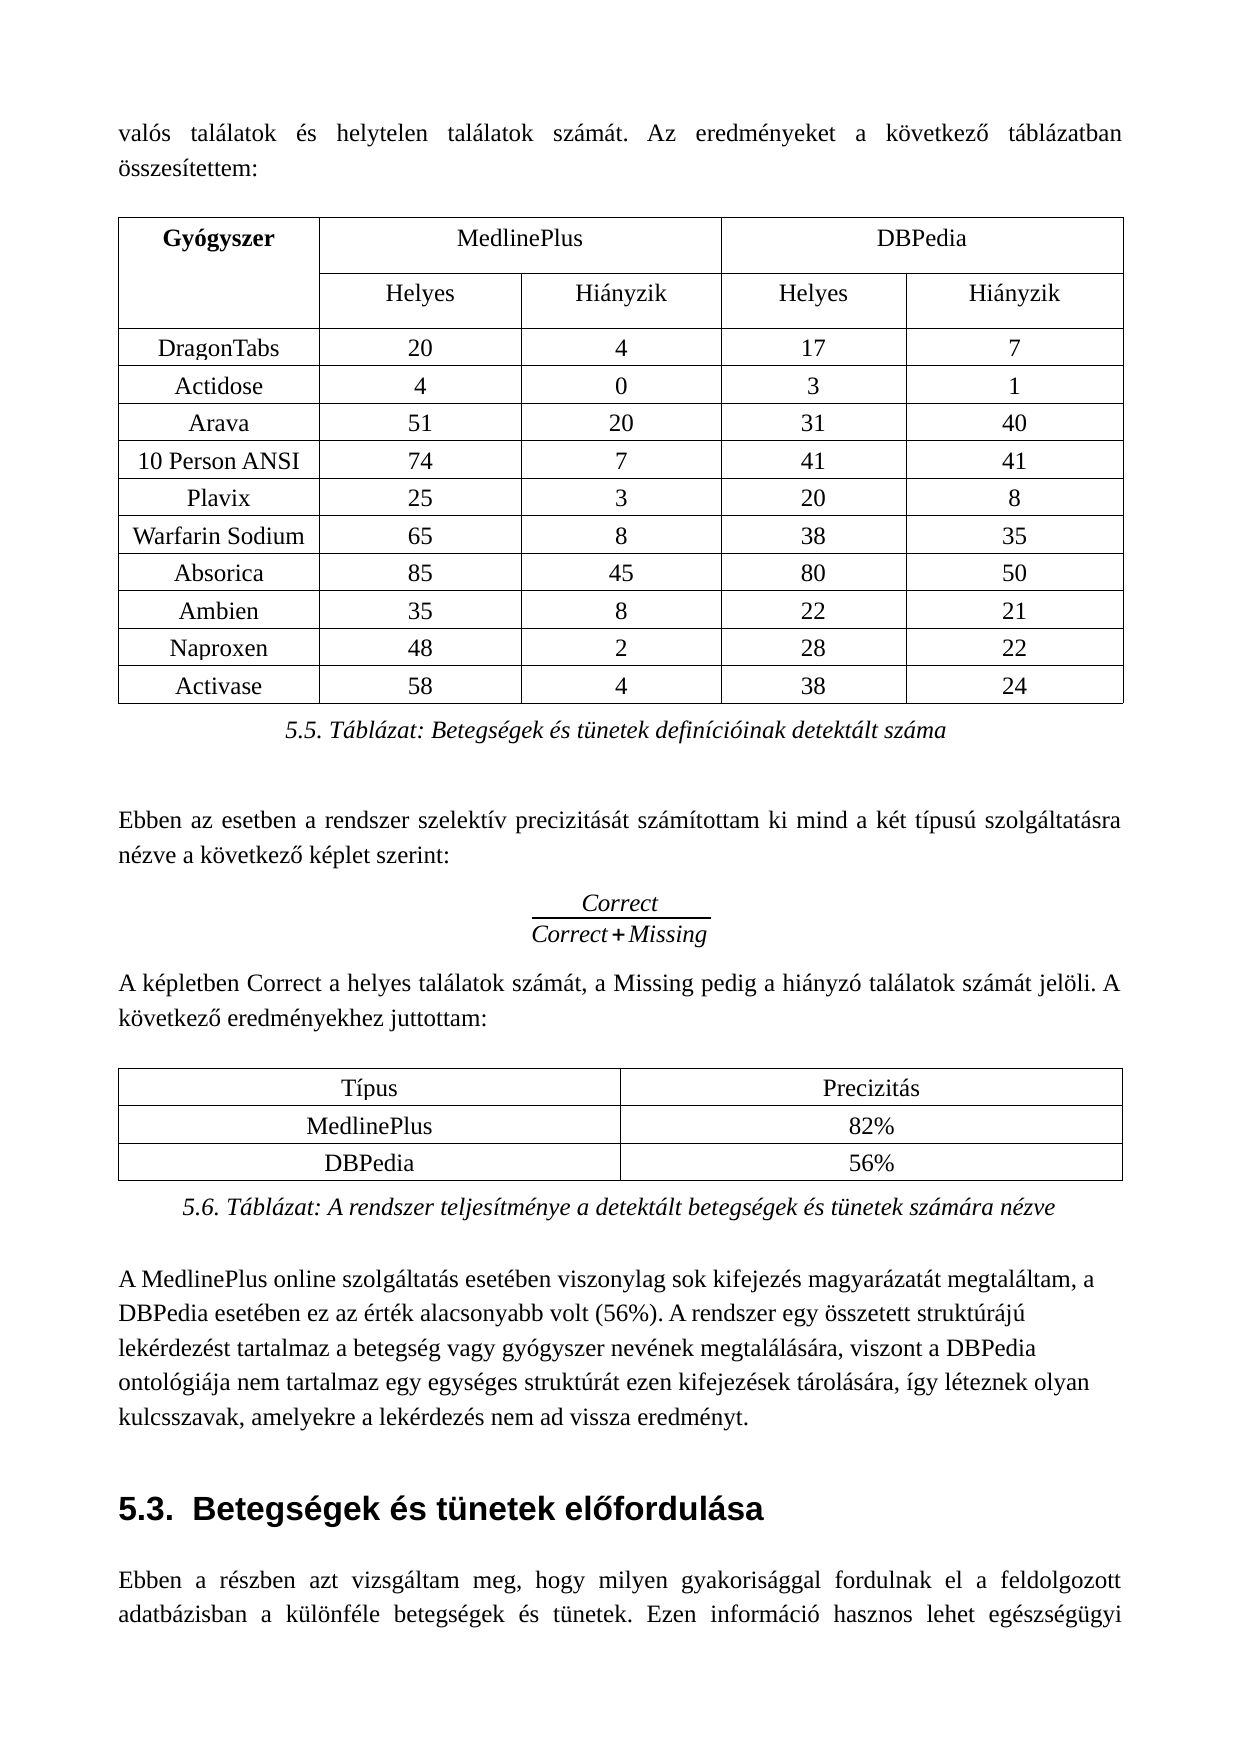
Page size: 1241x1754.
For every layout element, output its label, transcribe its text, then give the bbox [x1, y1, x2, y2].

table_cell 3 [522, 479, 721, 515]
table_cell 74 [320, 441, 521, 478]
table_cell 3 [722, 366, 906, 403]
subtitle Betegségek és tünetek előfordulása [118, 1489, 1122, 1527]
table_cell 41 [907, 441, 1123, 478]
table_cell Ambien [119, 591, 319, 628]
table_cell 50 [907, 554, 1123, 590]
table_cell 24 [907, 666, 1123, 703]
table_cell 4 [522, 329, 721, 365]
table_cell 38 [722, 666, 906, 703]
text Ebben a részben azt vizsgáltam meg, hogy milyen gyakorisággal fordulnak el a feldolgozott adatbázisban a különféle betegségek és tünetek. Ezen információ hasznos lehet egészségügyi [118, 1565, 1122, 1628]
table_cell Hiányzik [907, 274, 1123, 328]
title A képletben Correct a helyes találatok számát, a Missing pedig a hiányzó találatok számát jelöli. A következő eredményekhez juttottam: [118, 968, 1122, 1032]
table_cell 35 [320, 591, 521, 628]
table_cell 4 [320, 366, 521, 403]
table_cell 51 [320, 404, 521, 440]
table_cell 1 [907, 366, 1123, 403]
table_cell 7 [522, 441, 721, 478]
table_cell DragonTabs [119, 329, 319, 365]
table_cell DBPedia [119, 1144, 620, 1180]
table_cell 28 [722, 629, 906, 665]
table_cell Helyes [320, 274, 521, 328]
text 5.6. Táblázat: A rendszer teljesítménye a detektált betegségek és tünetek számára nézve [118, 1192, 1122, 1221]
table_cell 10 Person ANSI [119, 441, 319, 478]
table_header MedlinePlus [320, 218, 721, 272]
table_header Gyógyszer [119, 218, 319, 328]
table_cell 80 [722, 554, 906, 590]
table_cell 0 [522, 366, 721, 403]
table_cell 20 [722, 479, 906, 515]
table_header DBPedia [722, 218, 1123, 272]
table_cell 22 [907, 629, 1123, 665]
table_cell 21 [907, 591, 1123, 628]
table_header Precizitás [621, 1069, 1122, 1105]
table_cell 35 [907, 516, 1123, 553]
title valós találatok és helytelen találatok számát. Az eredményeket a következő táblázatban összesítettem: [118, 118, 1122, 181]
table_cell 17 [722, 329, 906, 365]
table_cell 45 [522, 554, 721, 590]
table_cell 8 [522, 591, 721, 628]
text Ebben az esetben a rendszer szelektív precizitását számítottam ki mind a két típusú szolgáltatásra nézve a következő képlet szerint: [118, 806, 1122, 869]
table_cell 41 [722, 441, 906, 478]
table_cell 82% [621, 1106, 1122, 1142]
table_cell 4 [522, 666, 721, 703]
table_cell MedlinePlus [119, 1106, 620, 1142]
table_cell 85 [320, 554, 521, 590]
table_cell 2 [522, 629, 721, 665]
table_cell Activase [119, 666, 319, 703]
table_cell 48 [320, 629, 521, 665]
table_cell 25 [320, 479, 521, 515]
table_cell Arava [119, 404, 319, 440]
table_cell 22 [722, 591, 906, 628]
table_cell 8 [907, 479, 1123, 515]
table_cell Plavix [119, 479, 319, 515]
title A MedlinePlus online szolgáltatás esetében viszonylag sok kifejezés magyarázatát megtaláltam, a DBPedia esetében ez az érték alacsonyabb volt (56%). A rendszer egy összetett struktúrájú lekérdezést tartalmaz a betegség vagy gyógyszer nevének megtalálására, viszont a DBPedia ontológiája nem tartalmaz egy egységes struktúrát ezen kifejezések tárolására, így léteznek olyan kulcsszavak, amelyekre a lekérdezés nem ad vissza eredményt. [118, 1264, 1122, 1430]
table_cell 31 [722, 404, 906, 440]
table_cell Actidose [119, 366, 319, 403]
table_cell 40 [907, 404, 1123, 440]
table_cell 7 [907, 329, 1123, 365]
table_cell 20 [320, 329, 521, 365]
table_cell Absorica [119, 554, 319, 590]
table_cell 58 [320, 666, 521, 703]
text 5.5. Táblázat: Betegségek és tünetek definícióinak detektált száma [118, 715, 1122, 744]
table_cell Helyes [722, 274, 906, 328]
table_header Típus [119, 1069, 620, 1105]
table_cell Naproxen [119, 629, 319, 665]
table_cell 38 [722, 516, 906, 553]
table_cell 56% [621, 1144, 1122, 1180]
table_cell 20 [522, 404, 721, 440]
table_cell Hiányzik [522, 274, 721, 328]
table_cell Warfarin Sodium [119, 516, 319, 553]
table_cell 8 [522, 516, 721, 553]
table_cell 65 [320, 516, 521, 553]
